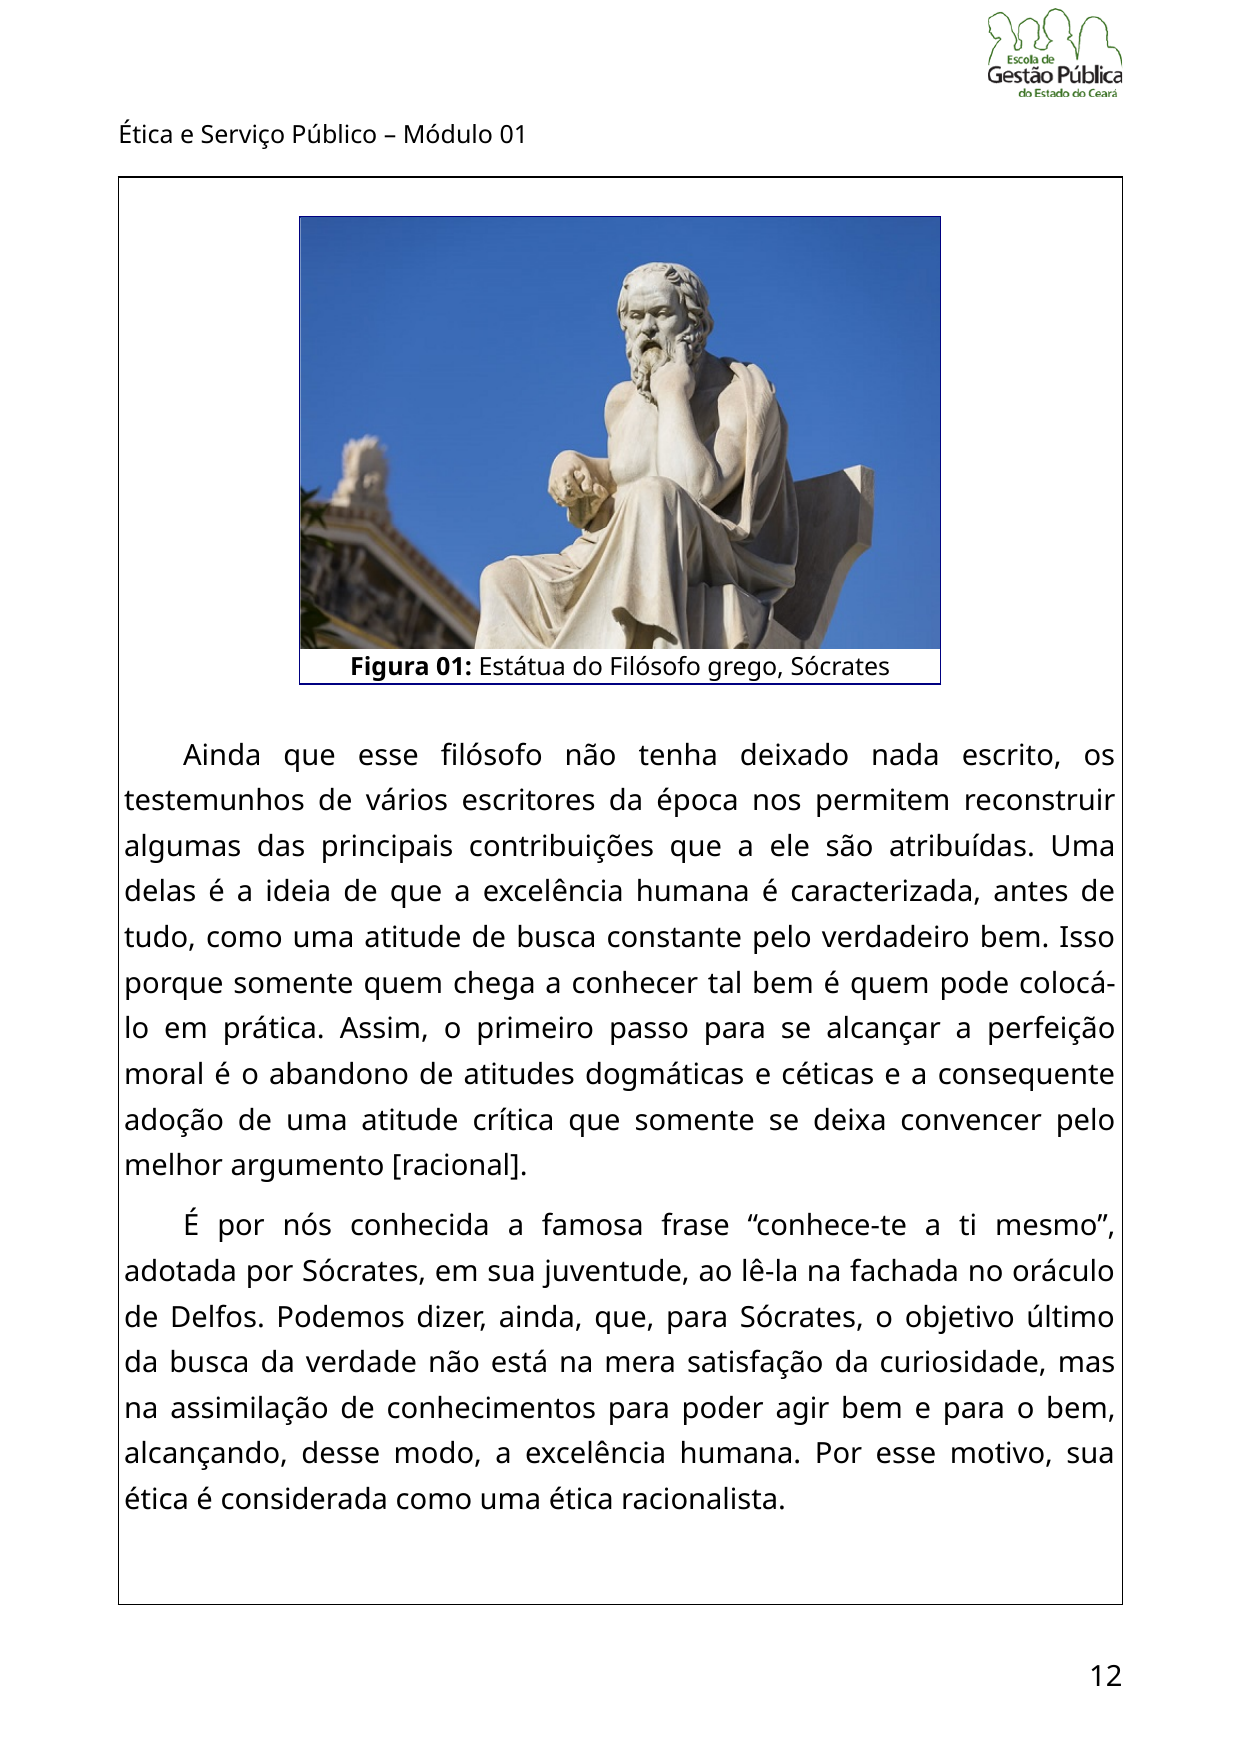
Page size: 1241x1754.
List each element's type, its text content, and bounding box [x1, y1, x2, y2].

picture [118, 8, 1123, 97]
picture [300, 217, 940, 649]
table_cell Ainda que esse filósofo não tenha deixado nada escrito, os testemunhos de vários escritores da época nos permitem reconstruir algumas das principais contribuições que a ele são atribuídas. Uma delas é a ideia de que a excelência humana é caracterizada, antes de tudo, como uma atitude de busca constante pelo verdadeiro bem. Isso porque somente quem chega a conhecer tal bem é quem pode colocá-lo em prática. Assim, o primeiro passo para se alcançar a perfeição moral é o abandono de atitudes dogmáticas e céticas e a consequente adoção de uma atitude crítica que somente se deixa convencer pelo melhor argumento [racional]. É por nós conhecida a famosa frase “conhece-te a ti mesmo”, adotada por Sócrates, em sua juventude, ao lê-la na fachada no oráculo de Delfos. Podemos dizer, ainda, que, para Sócrates, o objetivo último da busca da verdade não está na mera satisfação da curiosidade, mas na assimilação de conhecimentos para poder agir bem e para o bem, alcançando, desse modo, a excelência humana. Por esse motivo, sua ética é considerada como uma ética racionalista. [119, 178, 1122, 1603]
